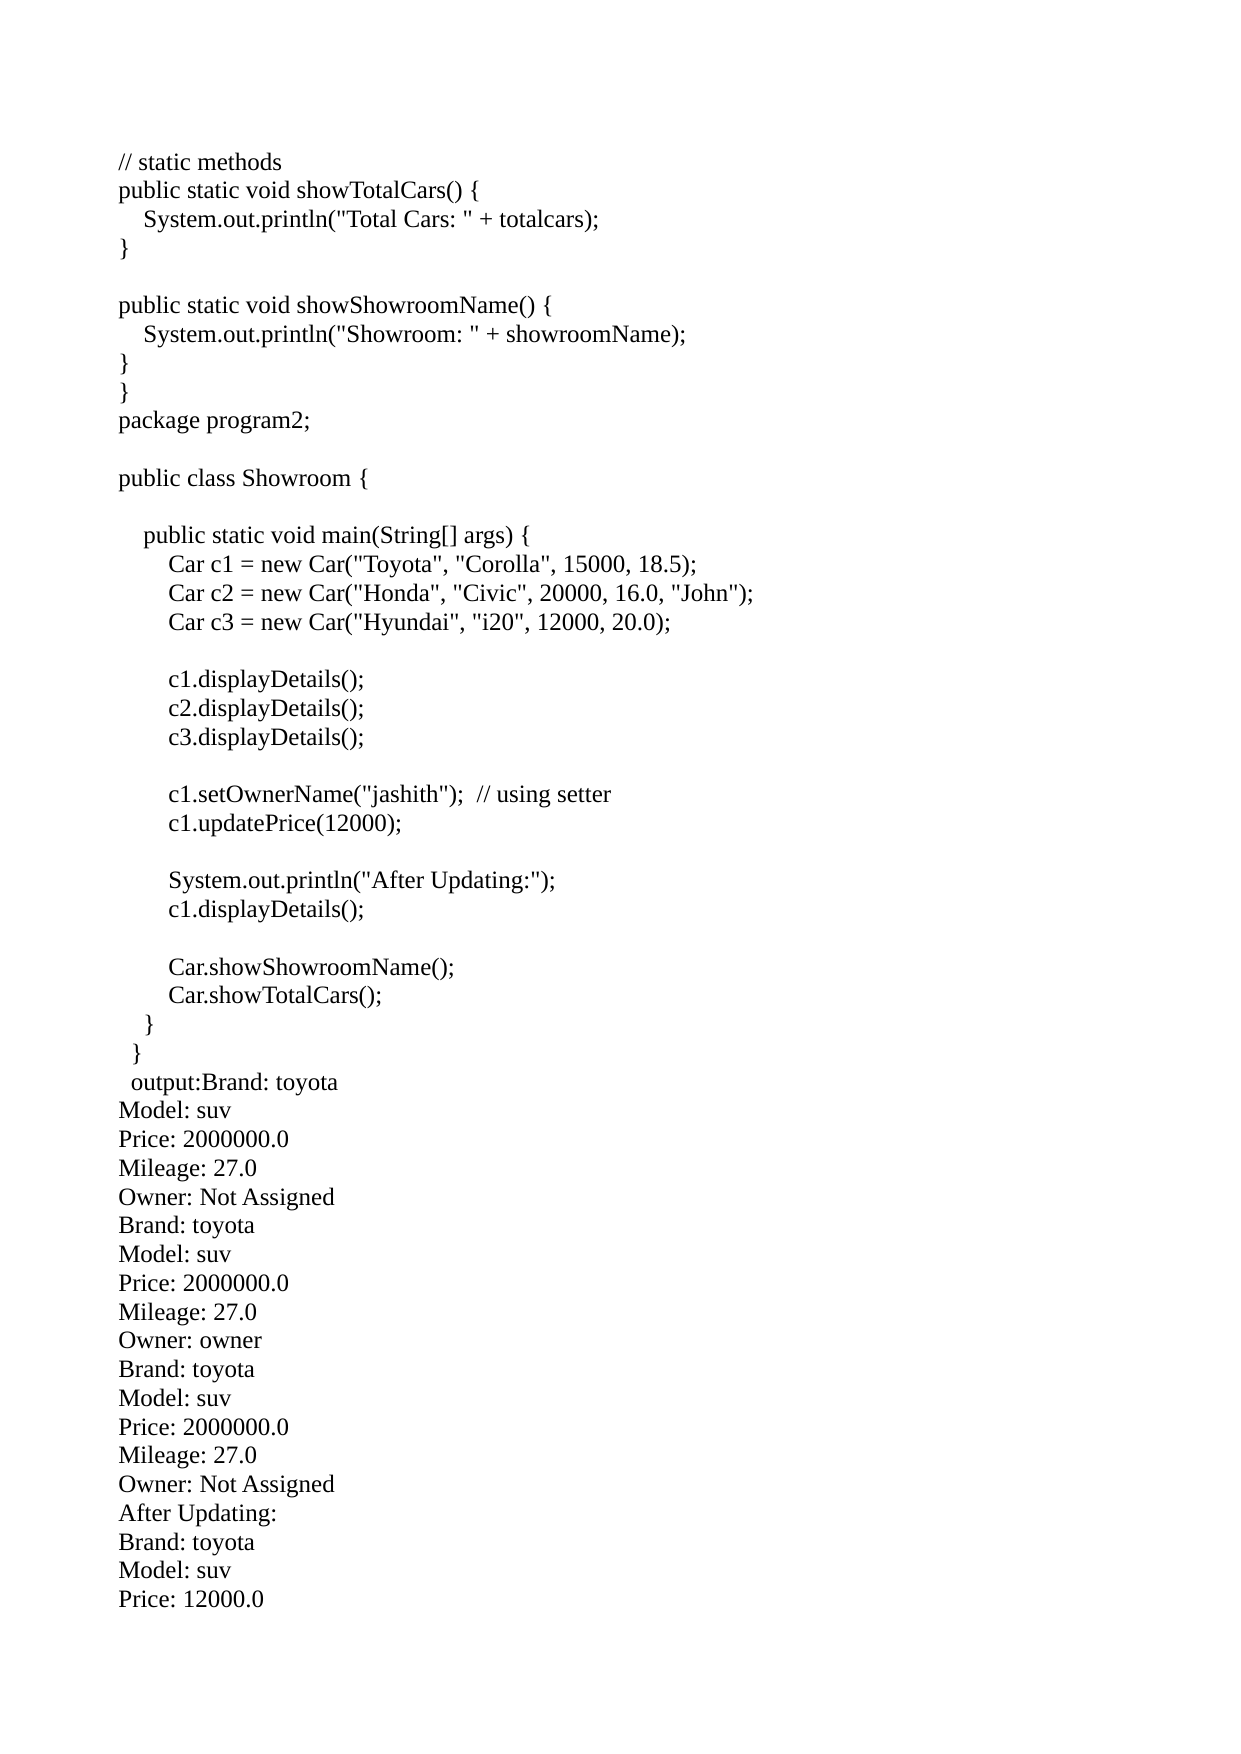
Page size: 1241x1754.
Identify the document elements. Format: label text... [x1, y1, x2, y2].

text Model: suv [118, 1383, 1122, 1412]
text c1.setOwnerName("jashith"); // using setter [118, 779, 1122, 808]
text Price: 2000000.0 [118, 1268, 1122, 1297]
text } [118, 1009, 1122, 1038]
text Car.showShowroomName(); [118, 952, 1122, 981]
text // static methods [118, 147, 1122, 176]
text c1.displayDetails(); [118, 664, 1122, 693]
text } [118, 1038, 1122, 1067]
text package program2; [118, 406, 1122, 434]
text System.out.println("Total Cars: " + totalcars); [118, 204, 1122, 233]
text public class Showroom { [118, 463, 1122, 492]
text Mileage: 27.0 [118, 1441, 1122, 1469]
text Model: suv [118, 1239, 1122, 1268]
text Model: suv [118, 1096, 1122, 1124]
text output:Brand: toyota [118, 1067, 1122, 1096]
text Price: 12000.0 [118, 1584, 1122, 1613]
text public static void showTotalCars() { [118, 176, 1122, 204]
text Car.showTotalCars(); [118, 981, 1122, 1009]
text c1.displayDetails(); [118, 894, 1122, 923]
text Price: 2000000.0 [118, 1412, 1122, 1441]
text Mileage: 27.0 [118, 1297, 1122, 1326]
text public static void showShowroomName() { [118, 291, 1122, 319]
text Brand: toyota [118, 1354, 1122, 1383]
text } [118, 233, 1122, 262]
text } [118, 377, 1122, 406]
text Car c2 = new Car("Honda", "Civic", 20000, 16.0, "John"); [118, 578, 1122, 607]
text Mileage: 27.0 [118, 1153, 1122, 1182]
text Brand: toyota [118, 1527, 1122, 1556]
text public static void main(String[] args) { [118, 521, 1122, 549]
text Owner: owner [118, 1326, 1122, 1354]
text Model: suv [118, 1556, 1122, 1584]
text Car c1 = new Car("Toyota", "Corolla", 15000, 18.5); [118, 549, 1122, 578]
text c1.updatePrice(12000); [118, 808, 1122, 837]
text c3.displayDetails(); [118, 722, 1122, 751]
text Price: 2000000.0 [118, 1124, 1122, 1153]
text Car c3 = new Car("Hyundai", "i20", 12000, 20.0); [118, 607, 1122, 636]
text } [118, 348, 1122, 377]
text Owner: Not Assigned [118, 1469, 1122, 1498]
text System.out.println("After Updating:"); [118, 866, 1122, 894]
text Owner: Not Assigned [118, 1182, 1122, 1211]
text System.out.println("Showroom: " + showroomName); [118, 319, 1122, 348]
text Brand: toyota [118, 1211, 1122, 1239]
text After Updating: [118, 1498, 1122, 1527]
text c2.displayDetails(); [118, 693, 1122, 722]
